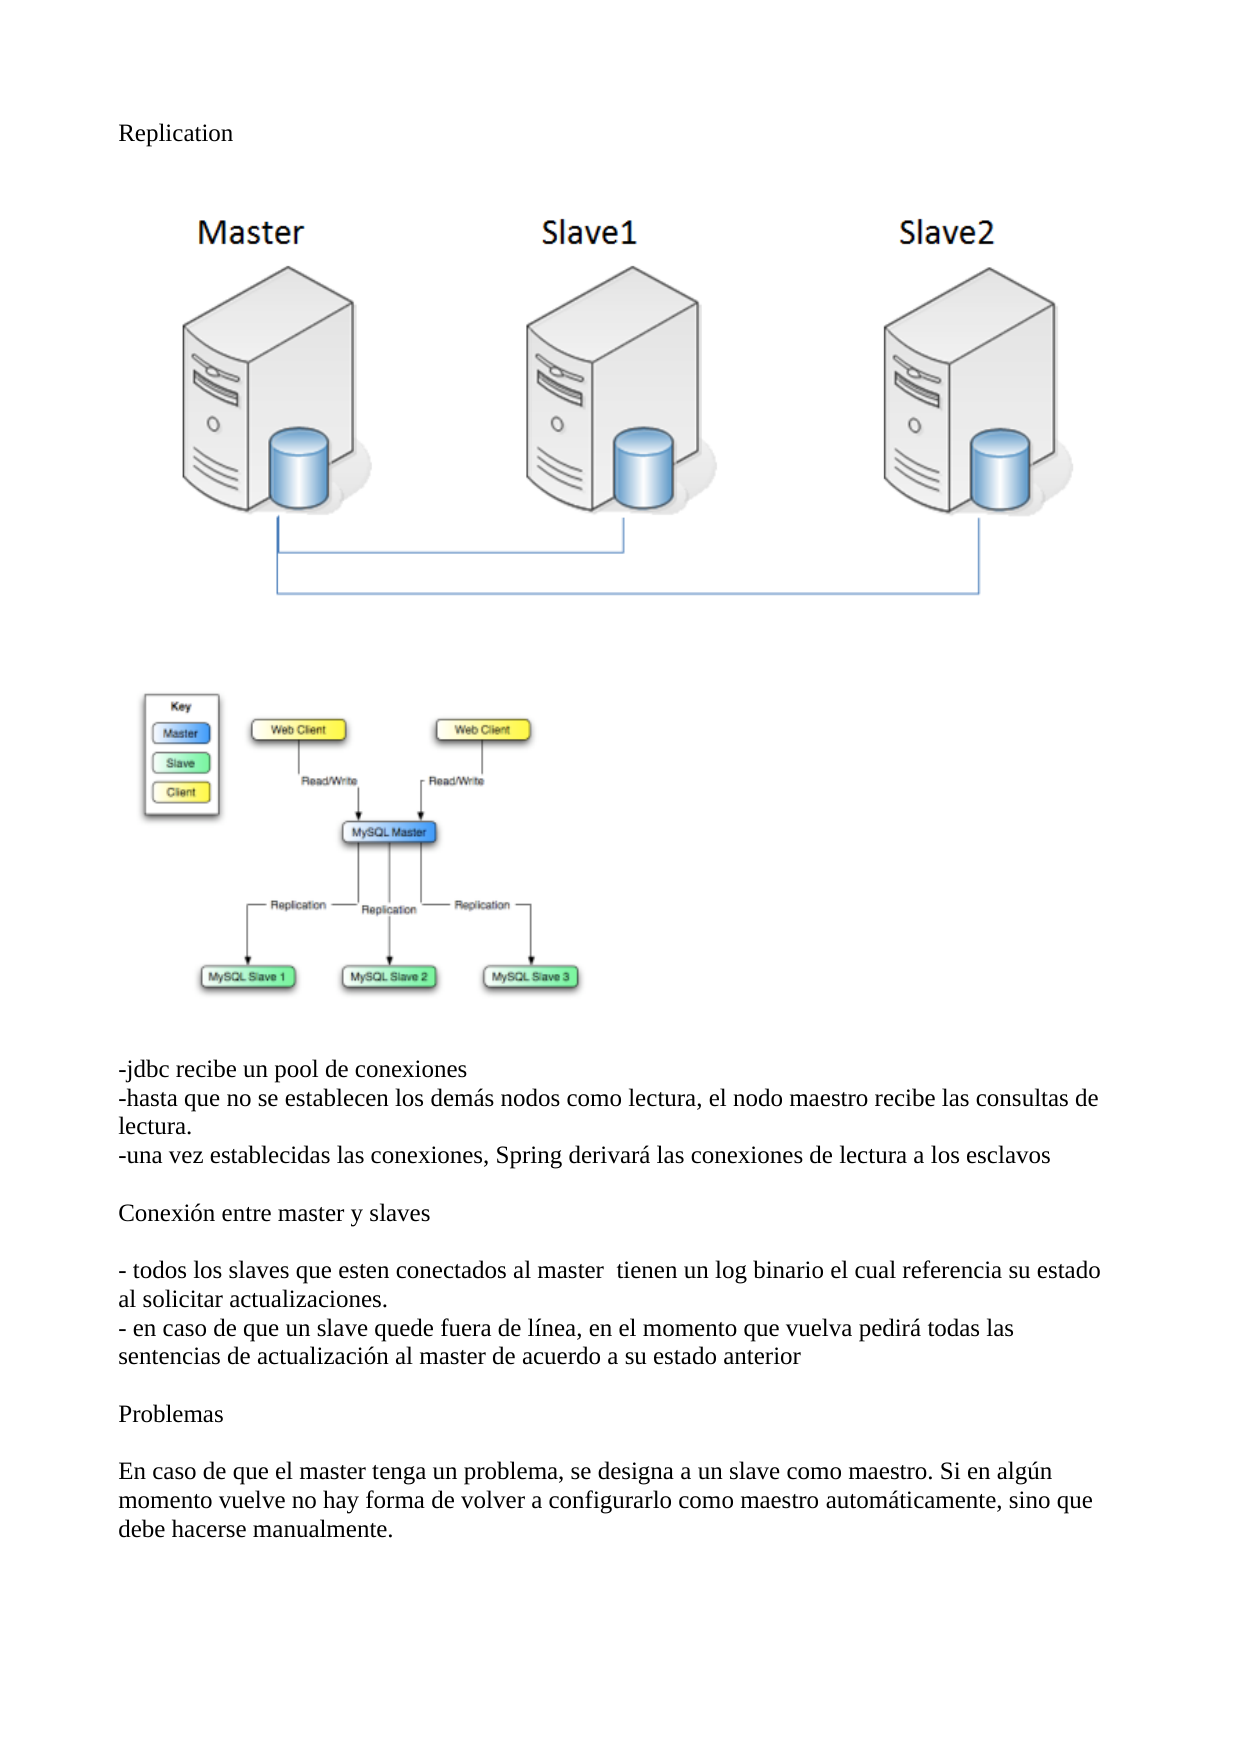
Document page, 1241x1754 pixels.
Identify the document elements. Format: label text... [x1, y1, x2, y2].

text -jdbc recibe un pool de conexiones [118, 1054, 1122, 1083]
text Replication [118, 118, 1122, 147]
text - todos los slaves que esten conectados al master tienen un log binario el cual referencia su estado al solicitar actualizaciones. [118, 1255, 1122, 1313]
picture [118, 175, 1123, 652]
text En caso de que el master tenga un problema, se designa a un slave como maestro. Si en algún momento vuelve no hay forma de volver a configurarlo como maestro automáticamente, sino que debe hacerse manualmente. [118, 1456, 1122, 1543]
text Conexión entre master y slaves [118, 1198, 1122, 1226]
text -una vez establecidas las conexiones, Spring derivará las conexiones de lectura a los esclavos [118, 1140, 1122, 1169]
text Problemas [118, 1399, 1122, 1428]
text -hasta que no se establecen los demás nodos como lectura, el nodo maestro recibe las consultas de lectura. [118, 1083, 1122, 1140]
text - en caso de que un slave quede fuera de línea, en el momento que vuelva pedirá todas las sentencias de actualización al master de acuerdo a su estado anterior [118, 1313, 1122, 1370]
picture [126, 680, 596, 1009]
